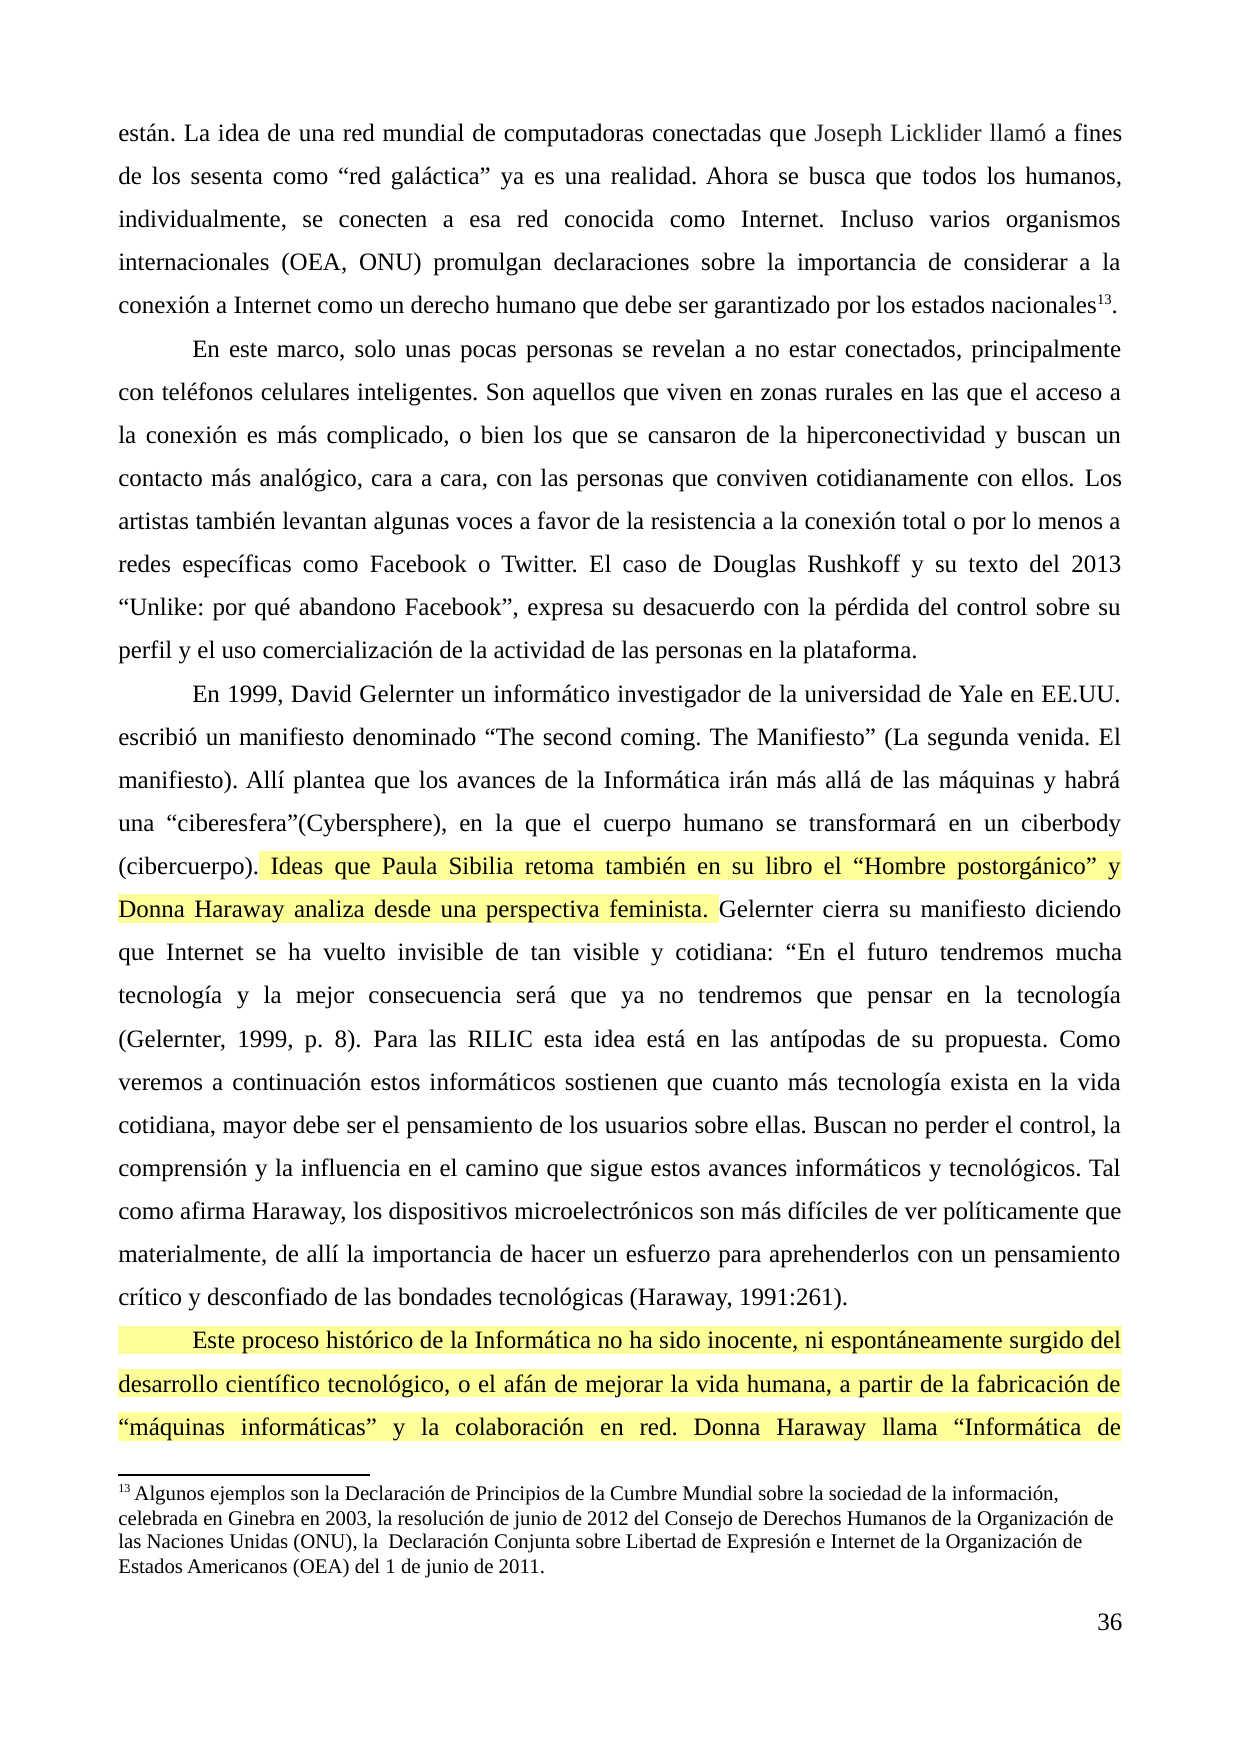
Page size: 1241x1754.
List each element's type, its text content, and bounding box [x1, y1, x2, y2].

text Algunos ejemplos son la Declaración de Principios de la Cumbre Mundial sobre la sociedad de la información, celebrada en Ginebra en 2003, la resolución de junio de 2012 del Consejo de Derechos Humanos de la Organización de las Naciones Unidas (ONU), la Declaración Conjunta sobre Libertad de Expresión e Internet de la Organización de Estados Americanos (OEA) del 1 de junio de 2011. [118, 1481, 1122, 1578]
text En este marco, solo unas pocas personas se revelan a no estar conectados, principalmente con teléfonos celulares inteligentes. Son aquellos que viven en zonas rurales en las que el acceso a la conexión es más complicado, o bien los que se cansaron de la hiperconectividad y buscan un contacto más analógico, cara a cara, con las personas que conviven cotidianamente con ellos. Los artistas también levantan algunas voces a favor de la resistencia a la conexión total o por lo menos a redes específicas como Facebook o Twitter. El caso de Douglas Rushkoff y su texto del 2013 “Unlike: por qué abandono Facebook”, expresa su desacuerdo con la pérdida del control sobre su perfil y el uso comercialización de la actividad de las personas en la plataforma. [118, 334, 1122, 664]
text están. La idea de una red mundial de computadoras conectadas que Joseph Licklider llamó a fines de los sesenta como “red galáctica” ya es una realidad. Ahora se busca que todos los humanos, individualmente, se conecten a esa red conocida como Internet. Incluso varios organismos internacionales (OEA, ONU) promulgan declaraciones sobre la importancia de considerar a la conexión a Internet como un derecho humano que debe ser garantizado por los estados nacionales. [118, 118, 1122, 319]
text Este proceso histórico de la Informática no ha sido inocente, ni espontáneamente surgido del desarrollo científico tecnológico, o el afán de mejorar la vida humana, a partir de la fabricación de “máquinas informáticas” y la colaboración en red. Donna Haraway llama “Informática de [118, 1326, 1122, 1441]
text En 1999, David Gelernter un informático investigador de la universidad de Yale en EE.UU. escribió un manifiesto denominado “The second coming. The Manifiesto” (La segunda venida. El manifiesto). Allí plantea que los avances de la Informática irán más allá de las máquinas y habrá una “ciberesfera”(Cybersphere), en la que el cuerpo humano se transformará en un ciberbody (cibercuerpo). Ideas que Paula Sibilia retoma también en su libro el “Hombre postorgánico” y Donna Haraway analiza desde una perspectiva feminista. Gelernter cierra su manifiesto diciendo que Internet se ha vuelto invisible de tan visible y cotidiana: “En el futuro tendremos mucha tecnología y la mejor consecuencia será que ya no tendremos que pensar en la tecnología (Gelernter, 1999, p. 8). Para las RILIC esta idea está en las antípodas de su propuesta. Como veremos a continuación estos informáticos sostienen que cuanto más tecnología exista en la vida cotidiana, mayor debe ser el pensamiento de los usuarios sobre ellas. Buscan no perder el control, la comprensión y la influencia en el camino que sigue estos avances informáticos y tecnológicos. Tal como afirma Haraway, los dispositivos microelectrónicos son más difíciles de ver políticamente que materialmente, de allí la importancia de hacer un esfuerzo para aprehenderlos con un pensamiento crítico y desconfiado de las bondades tecnológicas (Haraway, 1991:261). [118, 679, 1122, 1311]
